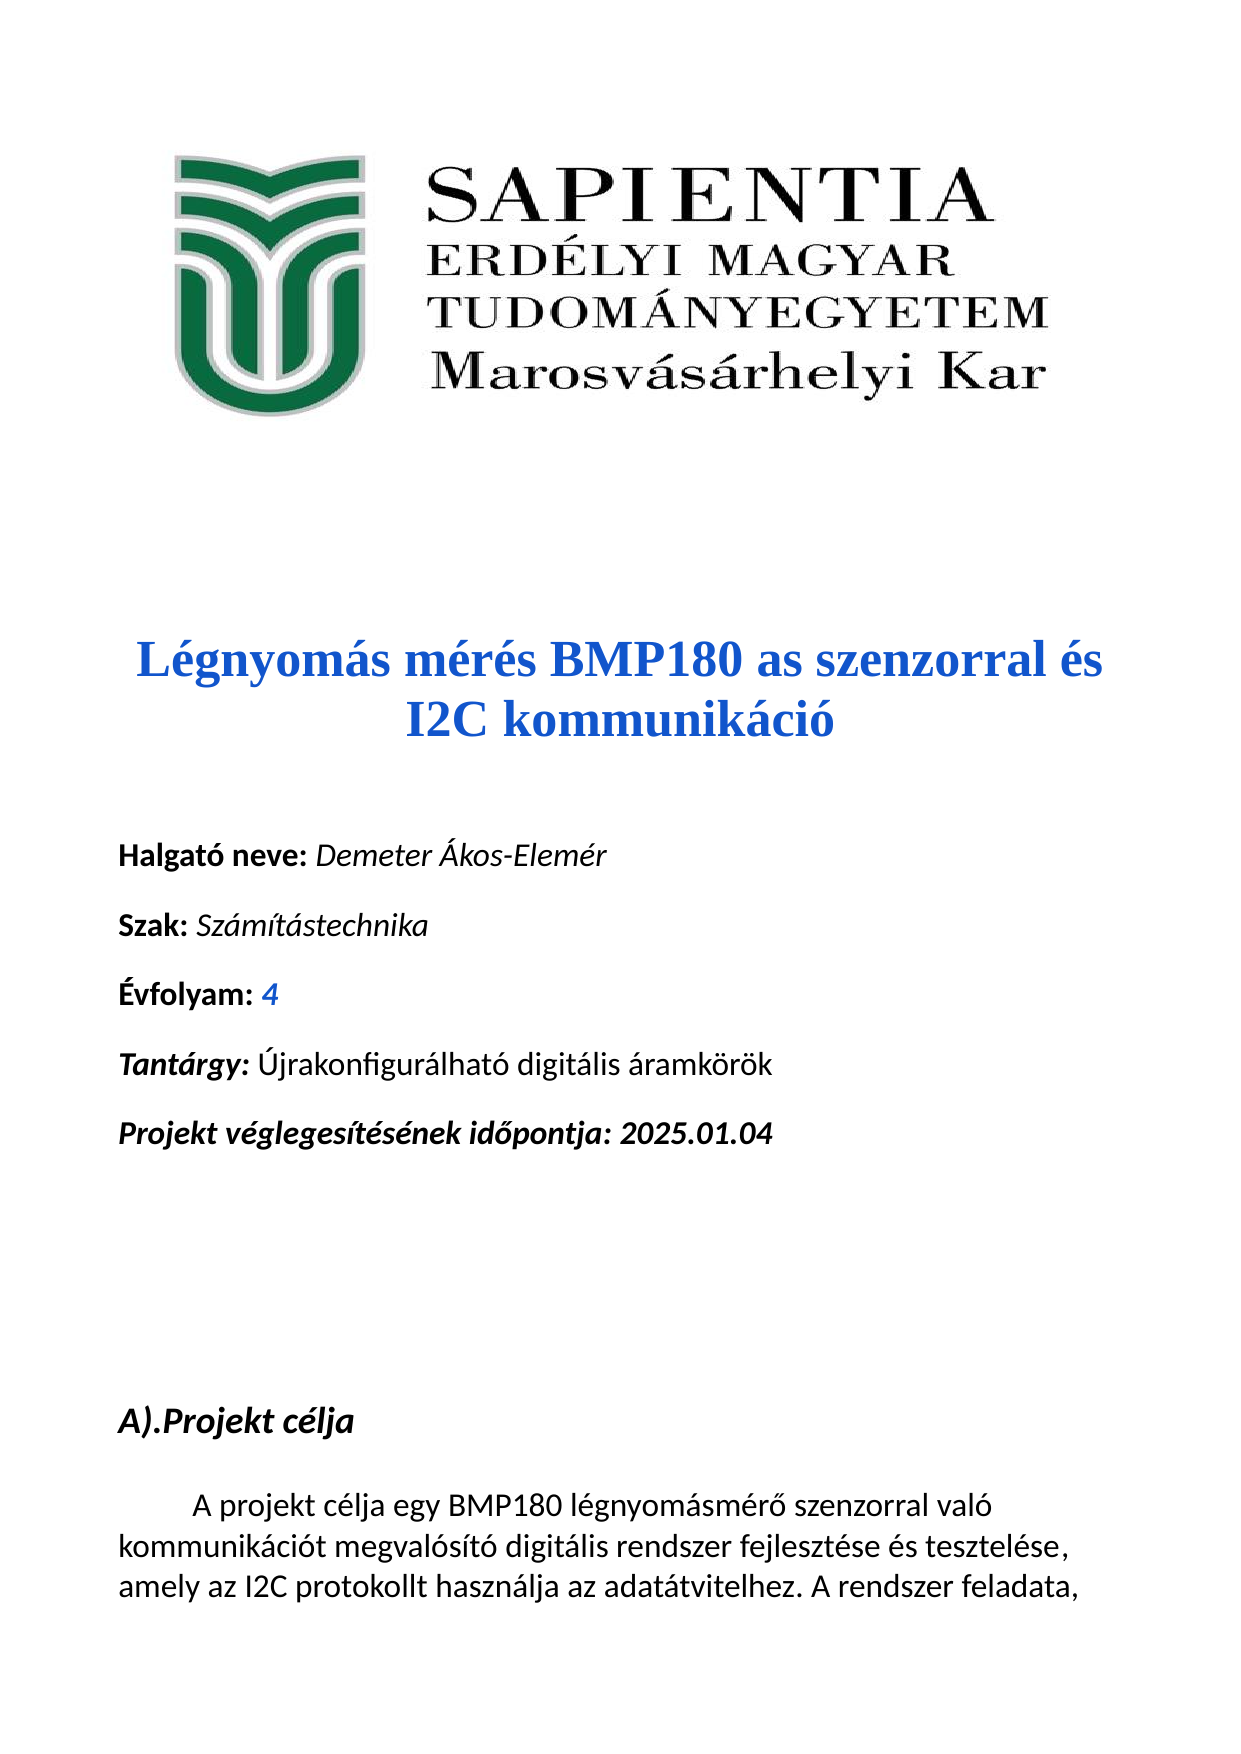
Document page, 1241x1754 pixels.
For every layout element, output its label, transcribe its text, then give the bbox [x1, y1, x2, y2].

text Tantárgy: Újrakonfigurálható digitális áramkörök [118, 1043, 1122, 1083]
text A projekt célja egy BMP180 légnyomásmérő szenzorral való kommunikációt megvalósító digitális rendszer fejlesztése és tesztelése, amely az I2C protokollt használja az adatátvitelhez. A rendszer feladata, [118, 1484, 1122, 1606]
text Szak: Számítástechnika [118, 904, 1122, 944]
text A).Projekt célja [118, 1397, 1122, 1443]
text Légnyomás mérés BMP180 as szenzorral és I2C kommunikáció [118, 628, 1122, 748]
text Halgató neve: Demeter Ákos-Elemér [118, 834, 1122, 875]
picture [118, 118, 1103, 456]
text Projekt véglegesítésének időpontja: 2025.01.04 [118, 1112, 1122, 1153]
text Évfolyam: 4 [118, 973, 1122, 1014]
